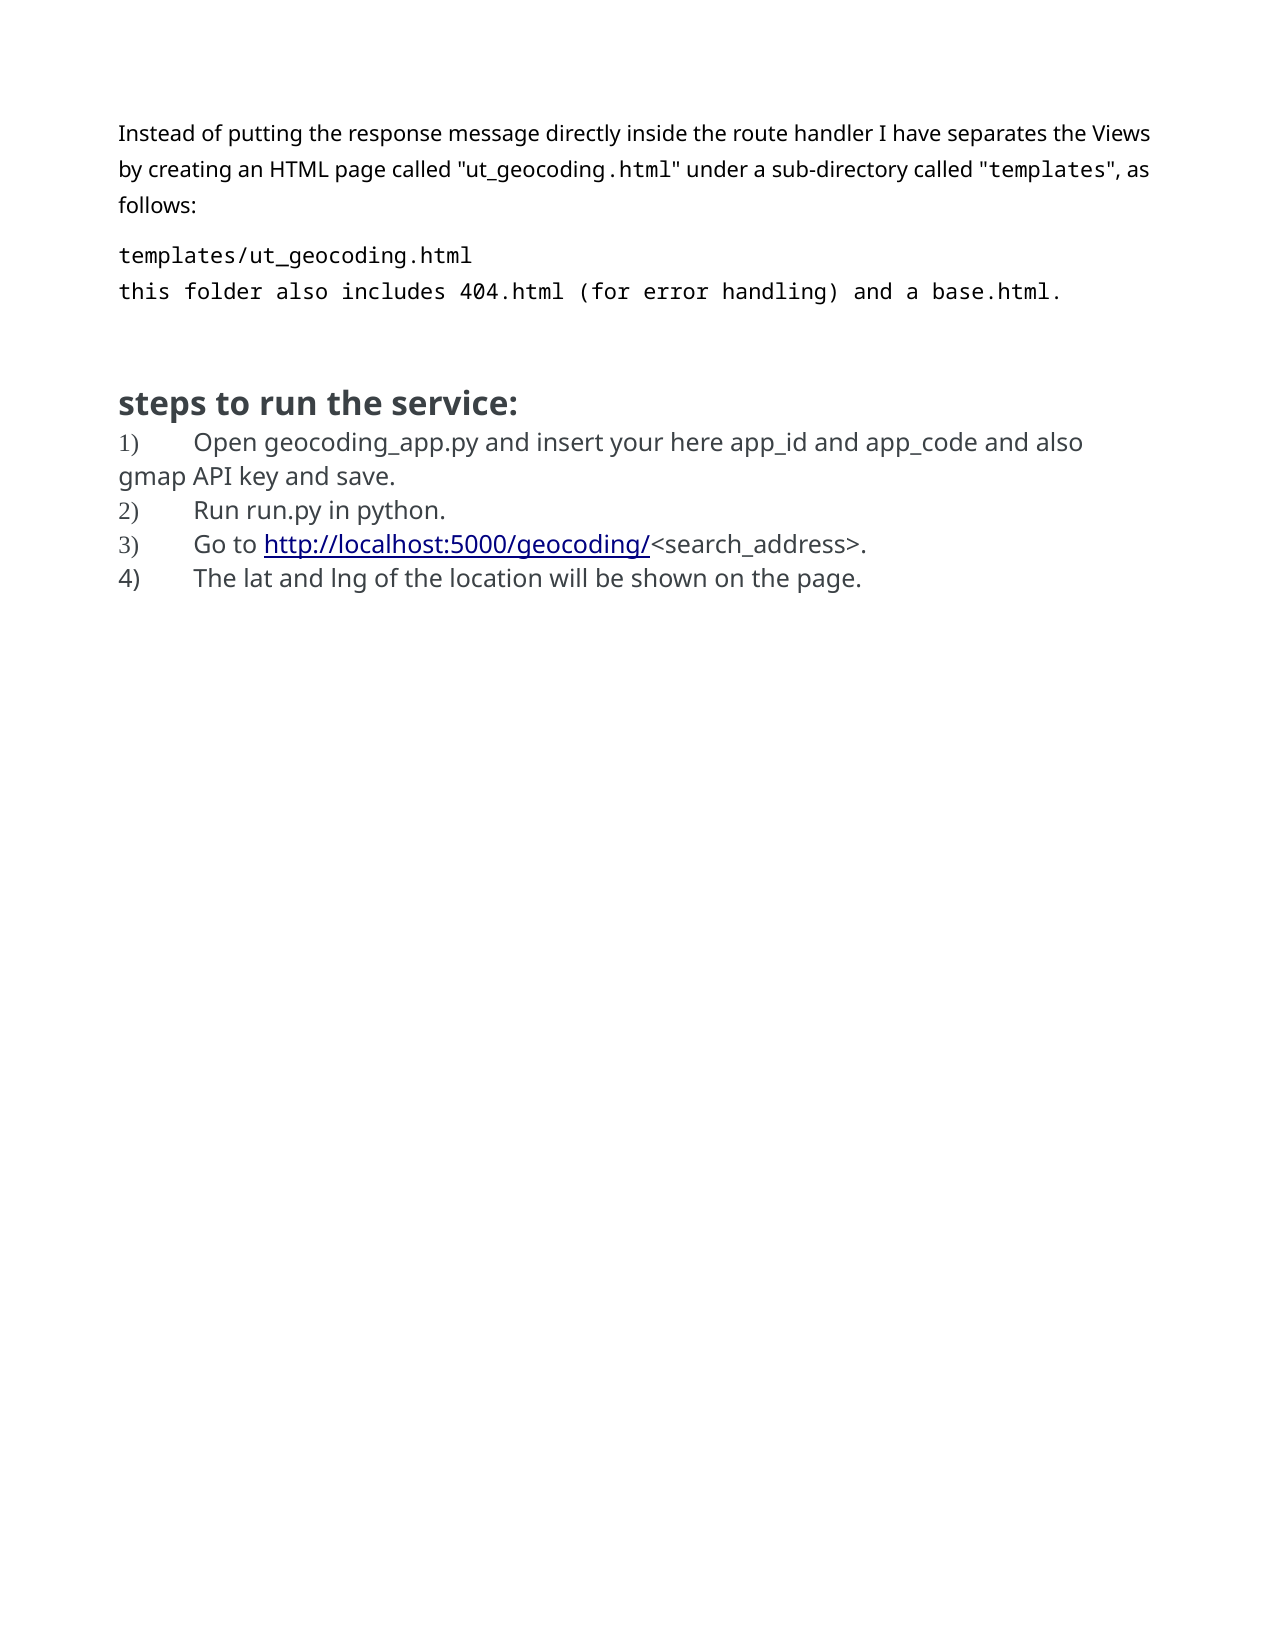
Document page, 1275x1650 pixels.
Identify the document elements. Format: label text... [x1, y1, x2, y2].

list The lat and lng of the location will be shown on the page. [118, 561, 1157, 595]
text Instead of putting the response message directly inside the route handler I have separates the Views by creating an HTML page called "ut_geocoding.html" under a sub-directory called "templates", as follows: [118, 118, 1157, 219]
list Go to http://localhost:5000/geocoding/<search_address>. [118, 527, 1157, 561]
text steps to run the service: [118, 379, 1157, 425]
text this folder also includes 404.html (for error handling) and a base.html. [118, 276, 1157, 305]
text templates/ut_geocoding.html [118, 240, 1157, 270]
list Open geocoding_app.py and insert your here app_id and app_code and also gmap API key and save. [118, 425, 1157, 493]
list Run run.py in python. [118, 493, 1157, 527]
